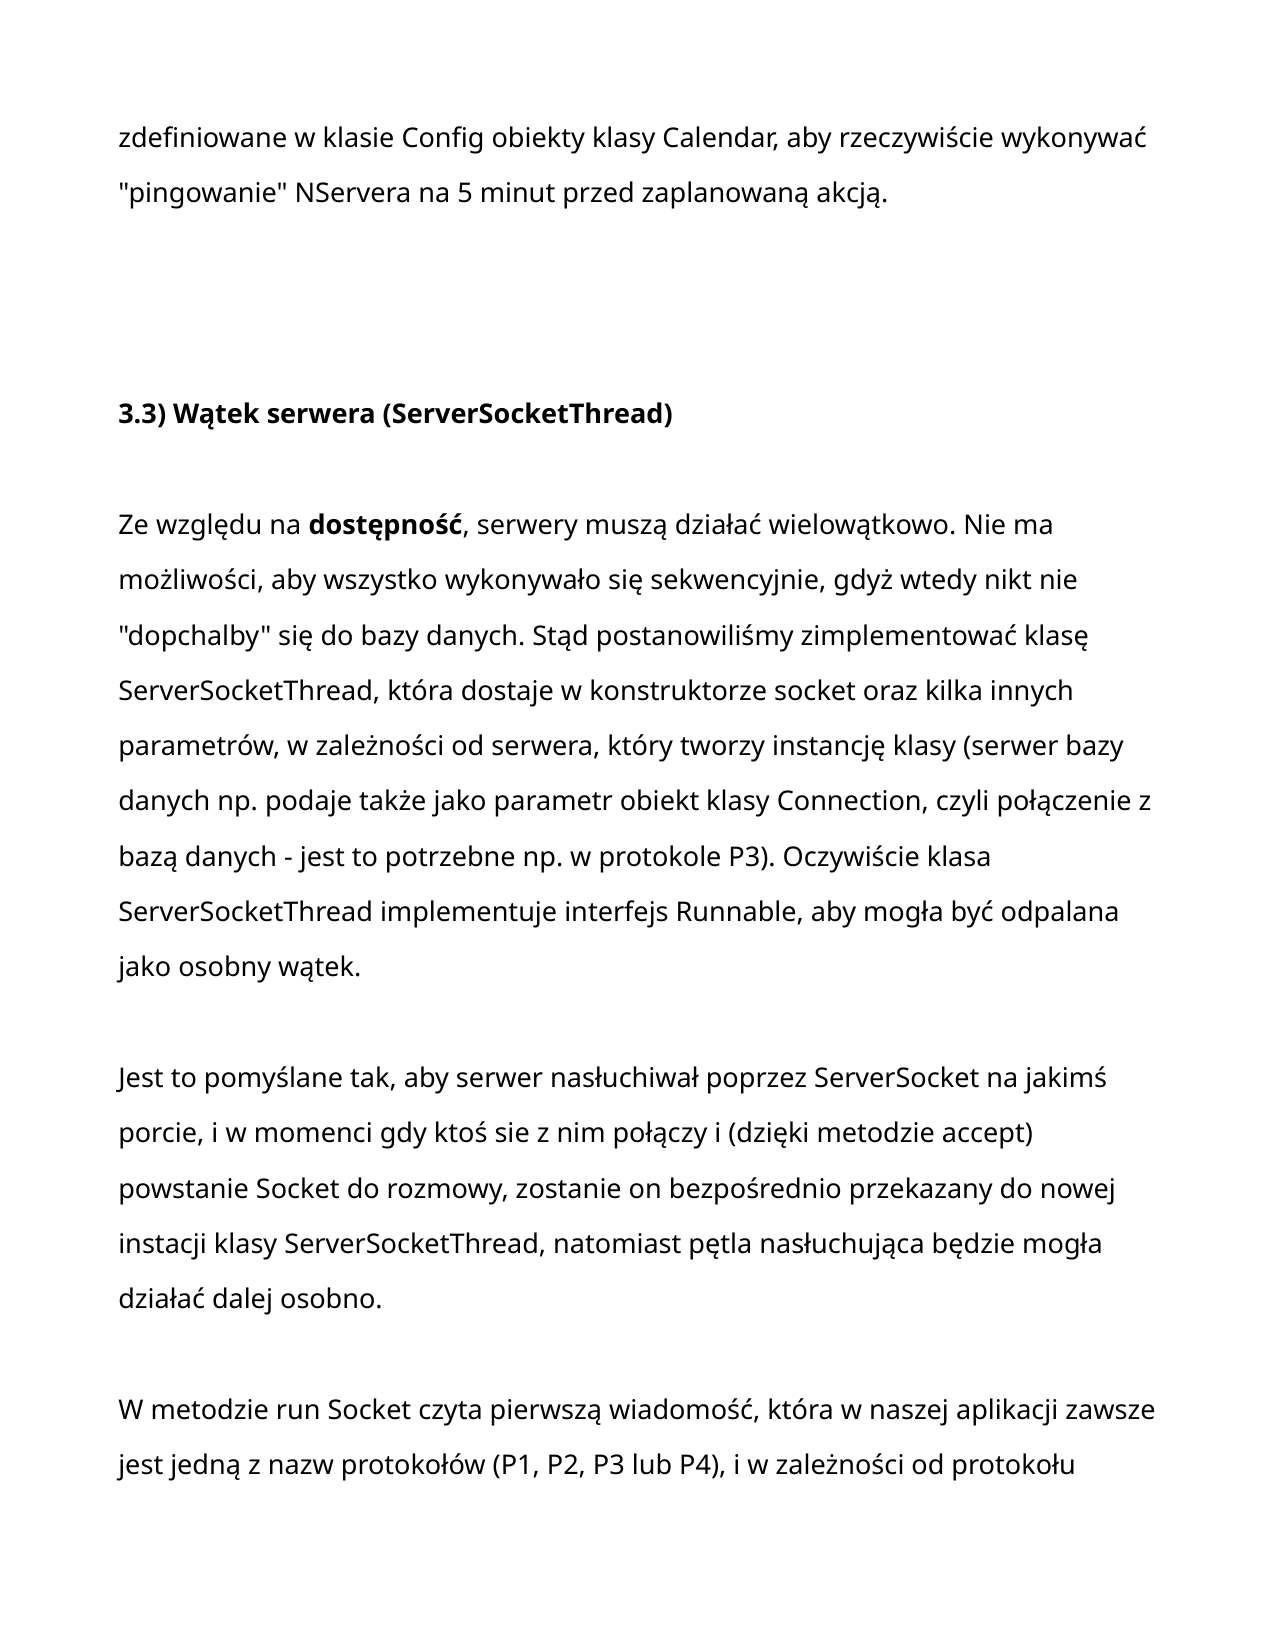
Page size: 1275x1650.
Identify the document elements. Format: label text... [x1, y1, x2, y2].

text W metodzie run Socket czyta pierwszą wiadomość, która w naszej aplikacji zawsze jest jedną z nazw protokołów (P1, P2, P3 lub P4), i w zależności od protokołu [118, 1390, 1157, 1482]
text zdefiniowane w klasie Config obiekty klasy Calendar, aby rzeczywiście wykonywać "pingowanie" NServera na 5 minut przed zaplanowaną akcją. [118, 118, 1157, 210]
text 3.3) Wątek serwera (ServerSocketThread) [118, 395, 1157, 432]
text Ze względu na dostępność, serwery muszą działać wielowątkowo. Nie ma możliwości, aby wszystko wykonywało się sekwencyjnie, gdyż wtedy nikt nie "dopchalby" się do bazy danych. Stąd postanowiliśmy zimplementować klasę ServerSocketThread, która dostaje w konstruktorze socket oraz kilka innych parametrów, w zależności od serwera, który tworzy instancję klasy (serwer bazy danych np. podaje także jako parametr obiekt klasy Connection, czyli połączenie z bazą danych - jest to potrzebne np. w protokole P3). Oczywiście klasa ServerSocketThread implementuje interfejs Runnable, aby mogła być odpalana jako osobny wątek. [118, 505, 1157, 985]
text Jest to pomyślane tak, aby serwer nasłuchiwał poprzez ServerSocket na jakimś porcie, i w momenci gdy ktoś sie z nim połączy i (dzięki metodzie accept) powstanie Socket do rozmowy, zostanie on bezpośrednio przekazany do nowej instacji klasy ServerSocketThread, natomiast pętla nasłuchująca będzie mogła działać dalej osobno. [118, 1058, 1157, 1317]
